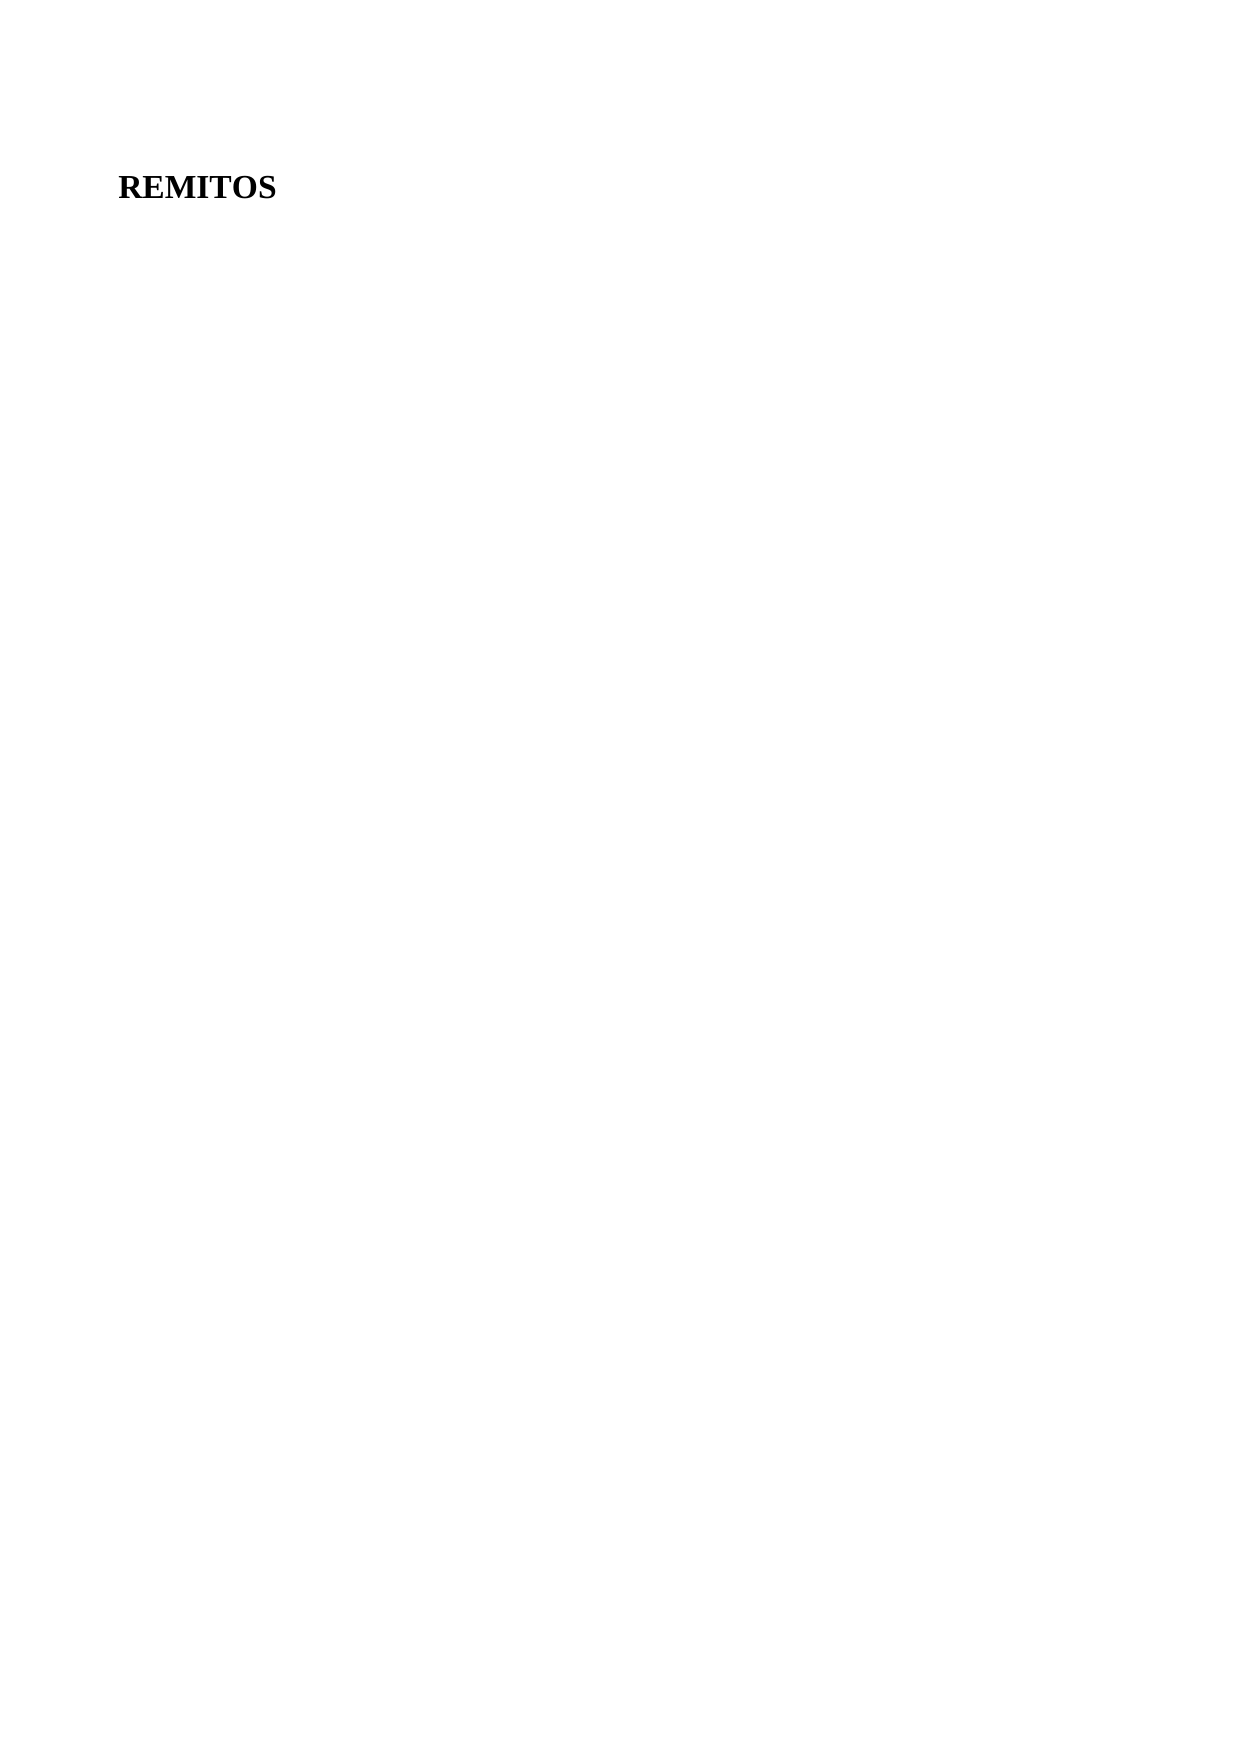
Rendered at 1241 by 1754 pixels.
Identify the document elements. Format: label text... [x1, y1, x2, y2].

subtitle REMITOS [118, 167, 1122, 206]
